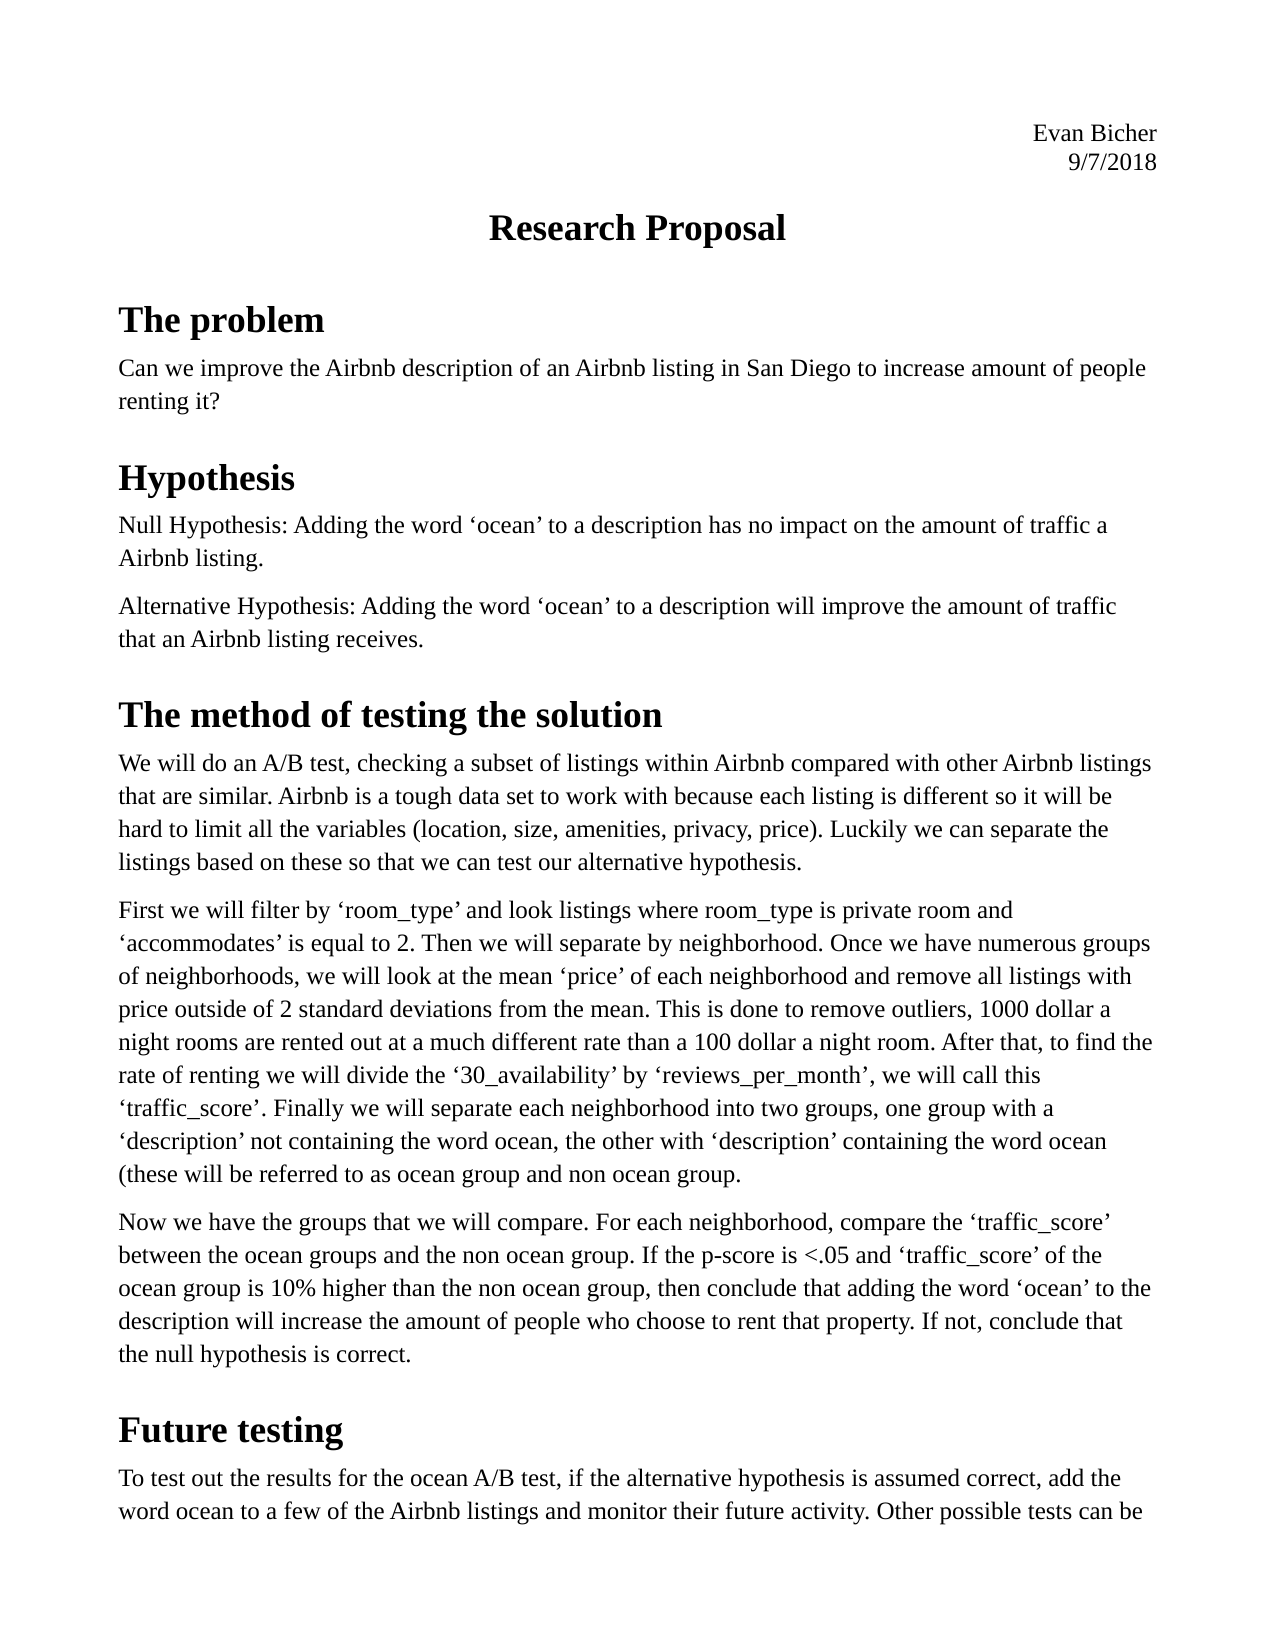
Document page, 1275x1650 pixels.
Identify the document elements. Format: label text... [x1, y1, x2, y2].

subtitle Hypothesis [118, 455, 1157, 498]
subtitle The method of testing the solution [118, 693, 1157, 736]
text To test out the results for the ocean A/B test, if the alternative hypothesis is assumed correct, add the word ocean to a few of the Airbnb listings and monitor their future activity. Other possible tests can be [118, 1463, 1157, 1524]
subtitle Future testing [118, 1407, 1157, 1450]
text Now we have the groups that we will compare. For each neighborhood, compare the ‘traffic_score’ between the ocean groups and the non ocean group. If the p-score is <.05 and ‘traffic_score’ of the ocean group is 10% higher than the non ocean group, then conclude that adding the word ‘ocean’ to the description will increase the amount of people who choose to rent that property. If not, conclude that the null hypothesis is correct. [118, 1207, 1157, 1367]
text We will do an A/B test, checking a subset of listings within Airbnb compared with other Airbnb listings that are similar. Airbnb is a tough data set to work with because each listing is different so it will be hard to limit all the variables (location, size, amenities, privacy, price). Luckily we can separate the listings based on these so that we can test our alternative hypothesis. [118, 748, 1157, 876]
text Research Proposal [118, 205, 1157, 248]
subtitle The problem [118, 298, 1157, 341]
text First we will filter by ‘room_type’ and look listings where room_type is private room and ‘accommodates’ is equal to 2. Then we will separate by neighborhood. Once we have numerous groups of neighborhoods, we will look at the mean ‘price’ of each neighborhood and remove all listings with price outside of 2 standard deviations from the mean. This is done to remove outliers, 1000 dollar a night rooms are rented out at a much different rate than a 100 dollar a night room. After that, to find the rate of renting we will divide the ‘30_availability’ by ‘reviews_per_month’, we will call this ‘traffic_score’. Finally we will separate each neighborhood into two groups, one group with a ‘description’ not containing the word ocean, the other with ‘description’ containing the word ocean (these will be referred to as ocean group and non ocean group. [118, 895, 1157, 1188]
text Null Hypothesis: Adding the word ‘ocean’ to a description has no impact on the amount of traffic a Airbnb listing. [118, 511, 1157, 572]
text Can we improve the Airbnb description of an Airbnb listing in San Diego to increase amount of people renting it? [118, 353, 1157, 415]
text Alternative Hypothesis: Adding the word ‘ocean’ to a description will improve the amount of traffic that an Airbnb listing receives. [118, 591, 1157, 653]
